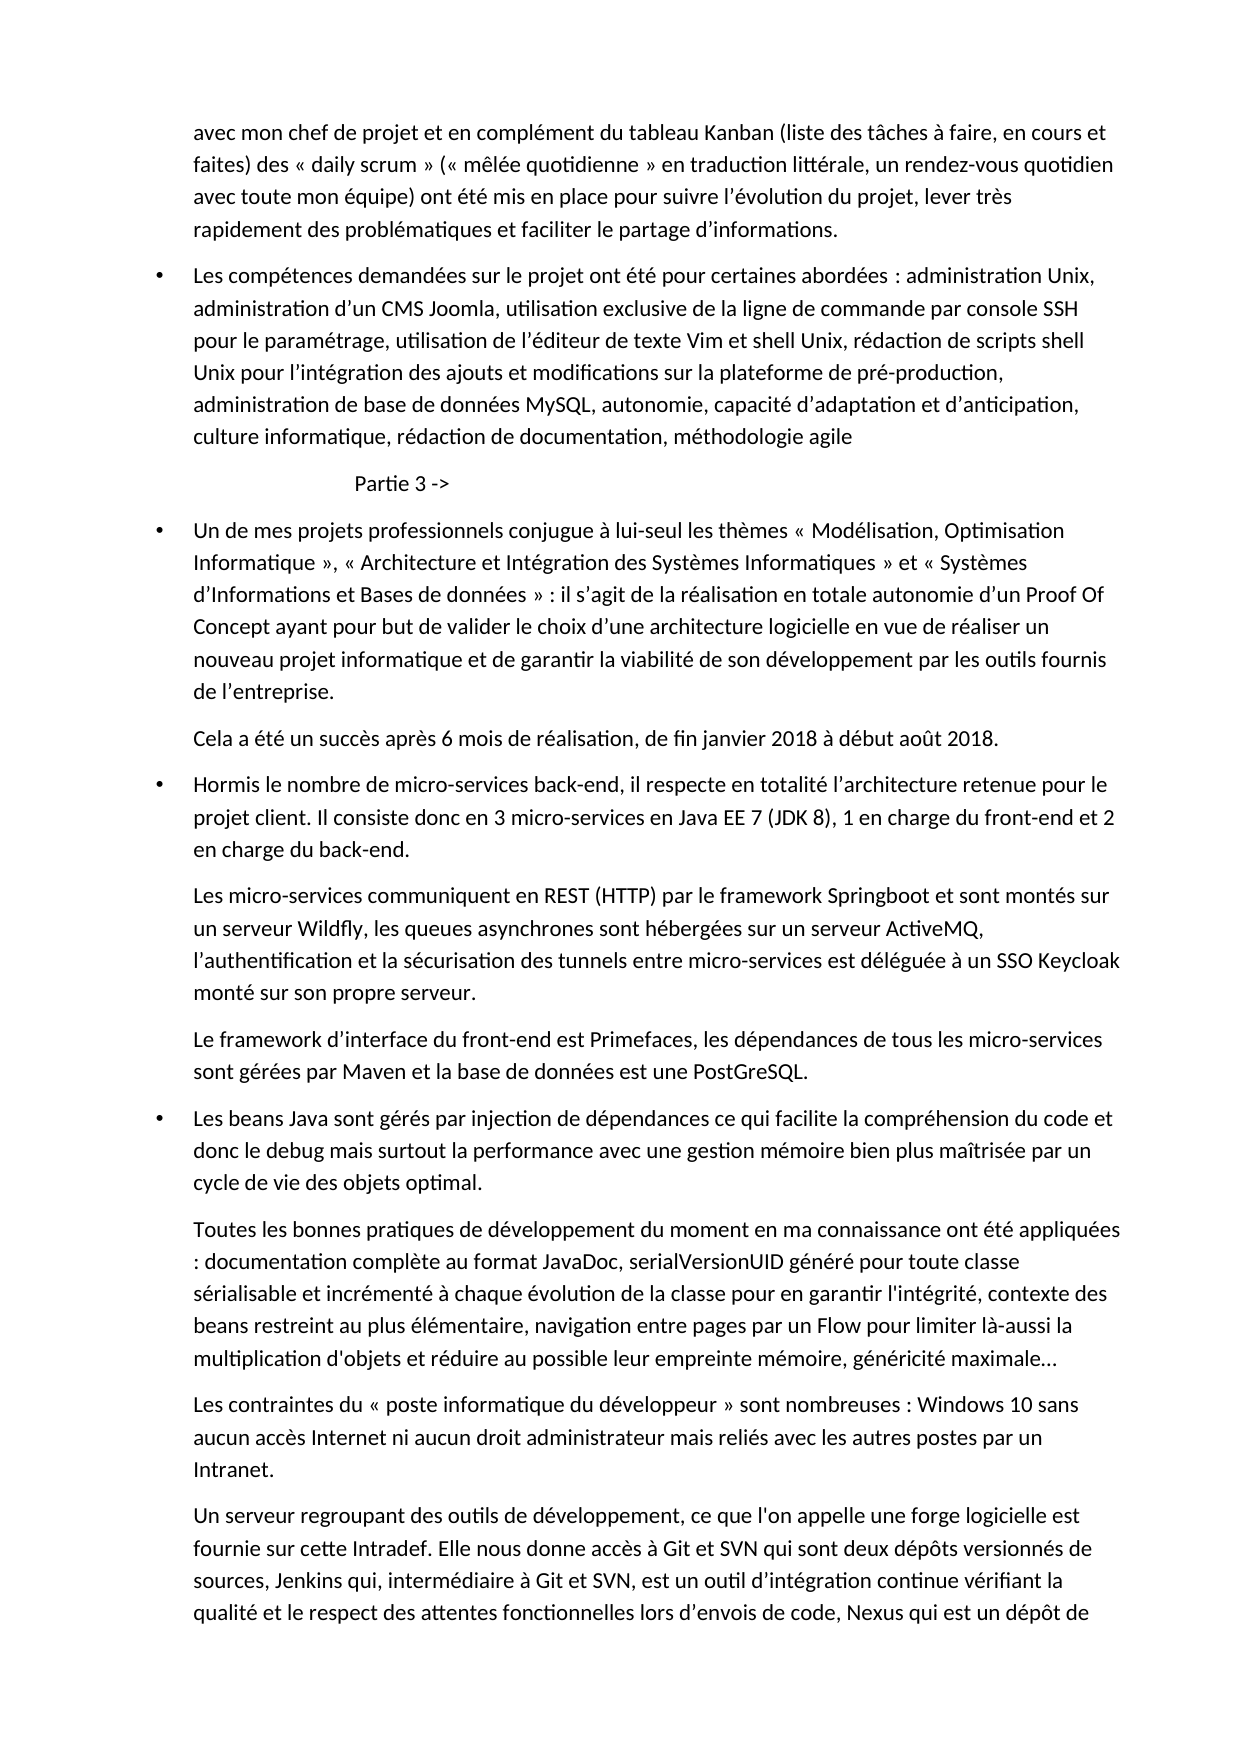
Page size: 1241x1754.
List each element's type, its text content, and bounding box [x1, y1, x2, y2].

list Le framework d’interface du front-end est Primefaces, les dépendances de tous les micro-services sont gérées par Maven et la base de données est une PostGreSQL. [156, 1025, 1122, 1085]
list Hormis le nombre de micro-services back-end, il respecte en totalité l’architecture retenue pour le projet client. Il consiste donc en 3 micro-services en Java EE 7 (JDK 8), 1 en charge du front-end et 2 en charge du back-end. [156, 770, 1122, 863]
list Cela a été un succès après 6 mois de réalisation, de fin janvier 2018 à début août 2018. [156, 724, 1122, 752]
list Les micro-services communiquent en REST (HTTP) par le framework Springboot et sont montés sur un serveur Wildfly, les queues asynchrones sont hébergées sur un serveur ActiveMQ, l’authentification et la sécurisation des tunnels entre micro-services est déléguée à un SSO Keycloak monté sur son propre serveur. [156, 882, 1122, 1006]
list Les contraintes du « poste informatique du développeur » sont nombreuses : Windows 10 sans aucun accès Internet ni aucun droit administrateur mais reliés avec les autres postes par un Intranet. [156, 1391, 1122, 1483]
text Partie 3 -> [118, 469, 1122, 497]
list avec mon chef de projet et en complément du tableau Kanban (liste des tâches à faire, en cours et faites) des « daily scrum » (« mêlée quotidienne » en traduction littérale, un rendez-vous quotidien avec toute mon équipe) ont été mis en place pour suivre l’évolution du projet, lever très rapidement des problématiques et faciliter le partage d’informations. [156, 118, 1122, 243]
list Toutes les bonnes pratiques de développement du moment en ma connaissance ont été appliquées : documentation complète au format JavaDoc, serialVersionUID généré pour toute classe sérialisable et incrémenté à chaque évolution de la classe pour en garantir l'intégrité, contexte des beans restreint au plus élémentaire, navigation entre pages par un Flow pour limiter là-aussi la multiplication d'objets et réduire au possible leur empreinte mémoire, généricité maximale… [156, 1215, 1122, 1372]
list Les compétences demandées sur le projet ont été pour certaines abordées : administration Unix, administration d’un CMS Joomla, utilisation exclusive de la ligne de commande par console SSH pour le paramétrage, utilisation de l’éditeur de texte Vim et shell Unix, rédaction de scripts shell Unix pour l’intégration des ajouts et modifications sur la plateforme de pré-production, administration de base de données MySQL, autonomie, capacité d’adaptation et d’anticipation, culture informatique, rédaction de documentation, méthodologie agile [156, 261, 1122, 450]
list Un serveur regroupant des outils de développement, ce que l'on appelle une forge logicielle est fournie sur cette Intradef. Elle nous donne accès à Git et SVN qui sont deux dépôts versionnés de sources, Jenkins qui, intermédiaire à Git et SVN, est un outil d’intégration continue vérifiant la qualité et le respect des attentes fonctionnelles lors d’envois de code, Nexus qui est un dépôt de [156, 1502, 1122, 1626]
list Un de mes projets professionnels conjugue à lui-seul les thèmes « Modélisation, Optimisation Informatique », « Architecture et Intégration des Systèmes Informatiques » et « Systèmes d’Informations et Bases de données » : il s’agit de la réalisation en totale autonomie d’un Proof Of Concept ayant pour but de valider le choix d’une architecture logicielle en vue de réaliser un nouveau projet informatique et de garantir la viabilité de son développement par les outils fournis de l’entreprise. [156, 516, 1122, 705]
list Les beans Java sont gérés par injection de dépendances ce qui facilite la compréhension du code et donc le debug mais surtout la performance avec une gestion mémoire bien plus maîtrisée par un cycle de vie des objets optimal. [156, 1104, 1122, 1196]
